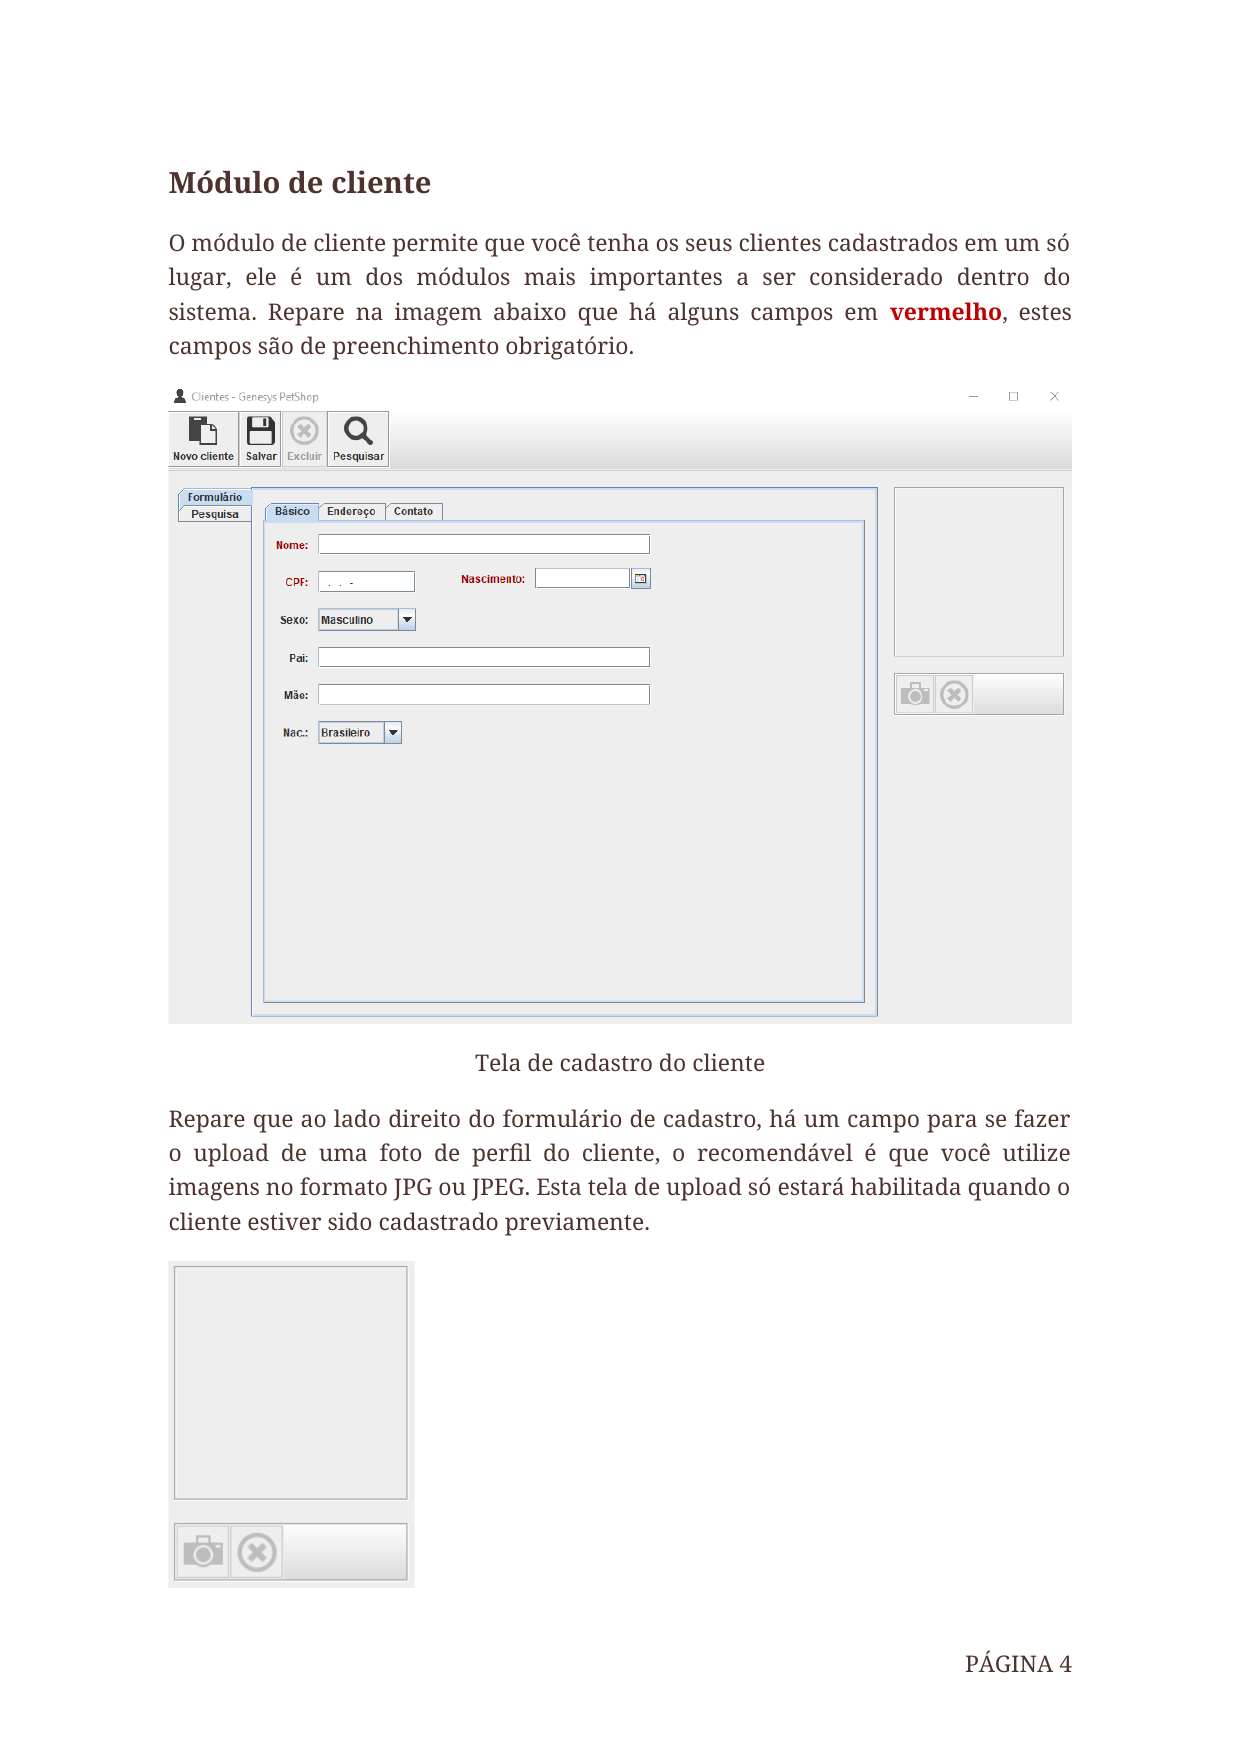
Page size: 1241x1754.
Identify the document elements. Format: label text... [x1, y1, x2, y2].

text Tela de cadastro do cliente [168, 1047, 1072, 1079]
picture [168, 385, 1072, 1024]
text Repare que ao lado direito do formulário de cadastro, há um campo para se fazer o upload de uma foto de perfil do cliente, o recomendável é que você utilize imagens no formato JPG ou JPEG. Esta tela de upload só estará habilitada quando o cliente estiver sido cadastrado previamente. [168, 1103, 1072, 1237]
text O módulo de cliente permite que você tenha os seus clientes cadastrados em um só lugar, ele é um dos módulos mais importantes a ser considerado dentro do sistema. Repare na imagem abaixo que há alguns campos em vermelho, estes campos são de preenchimento obrigatório. [168, 227, 1072, 361]
text Módulo de cliente [168, 162, 1072, 202]
picture [168, 1261, 415, 1588]
